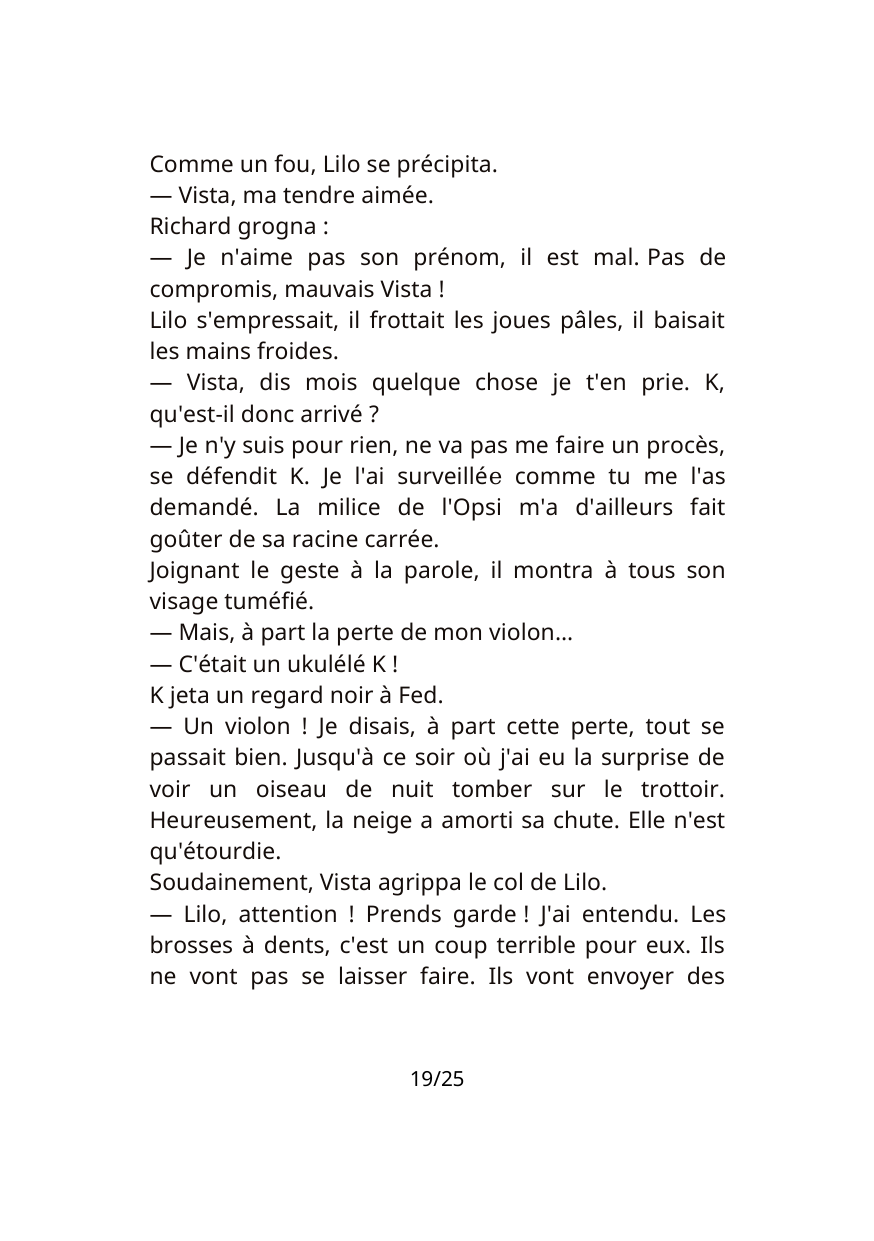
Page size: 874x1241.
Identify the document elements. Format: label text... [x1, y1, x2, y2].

text — Vista, dis mois quelque chose je t'en prie. K, qu'est-il donc arrivé ? [149, 366, 726, 429]
text — Mais, à part la perte de mon violon… [149, 616, 726, 648]
text — C'était un ukulélé K ! [149, 648, 726, 679]
text — Un violon ! Je disais, à part cette perte, tout se passait bien. Jusqu'à ce soir où j'ai eu la surprise de voir un oiseau de nuit tomber sur le trottoir. Heureusement, la neige a amorti sa chute. Elle n'est qu'étourdie. [149, 710, 726, 866]
text — Je n'y suis pour rien, ne va pas me faire un procès, se défendit K. Je l'ai surveillée comme tu me l'as demandé. La milice de l'Opsi m'a d'ailleurs fait goûter de sa racine carrée. [149, 429, 726, 554]
text — Vista, ma tendre aimée. [149, 179, 726, 210]
text Joignant le geste à la parole, il montra à tous son visage tuméfié. [149, 554, 726, 616]
text — Lilo, attention ! Prends garde ! J'ai entendu. Les brosses à dents, c'est un coup terrible pour eux. Ils ne vont pas se laisser faire. Ils vont envoyer des [149, 898, 726, 991]
text Soudainement, Vista agrippa le col de Lilo. [149, 866, 726, 898]
text Comme un fou, Lilo se précipita. [149, 148, 726, 179]
text — Je n'aime pas son prénom, il est mal. Pas de compromis, mauvais Vista ! [149, 241, 726, 304]
text Lilo s'empressait, il frottait les joues pâles, il baisait les mains froides. [149, 304, 726, 366]
text Richard grogna : [149, 210, 726, 241]
text K jeta un regard noir à Fed. [149, 679, 726, 710]
